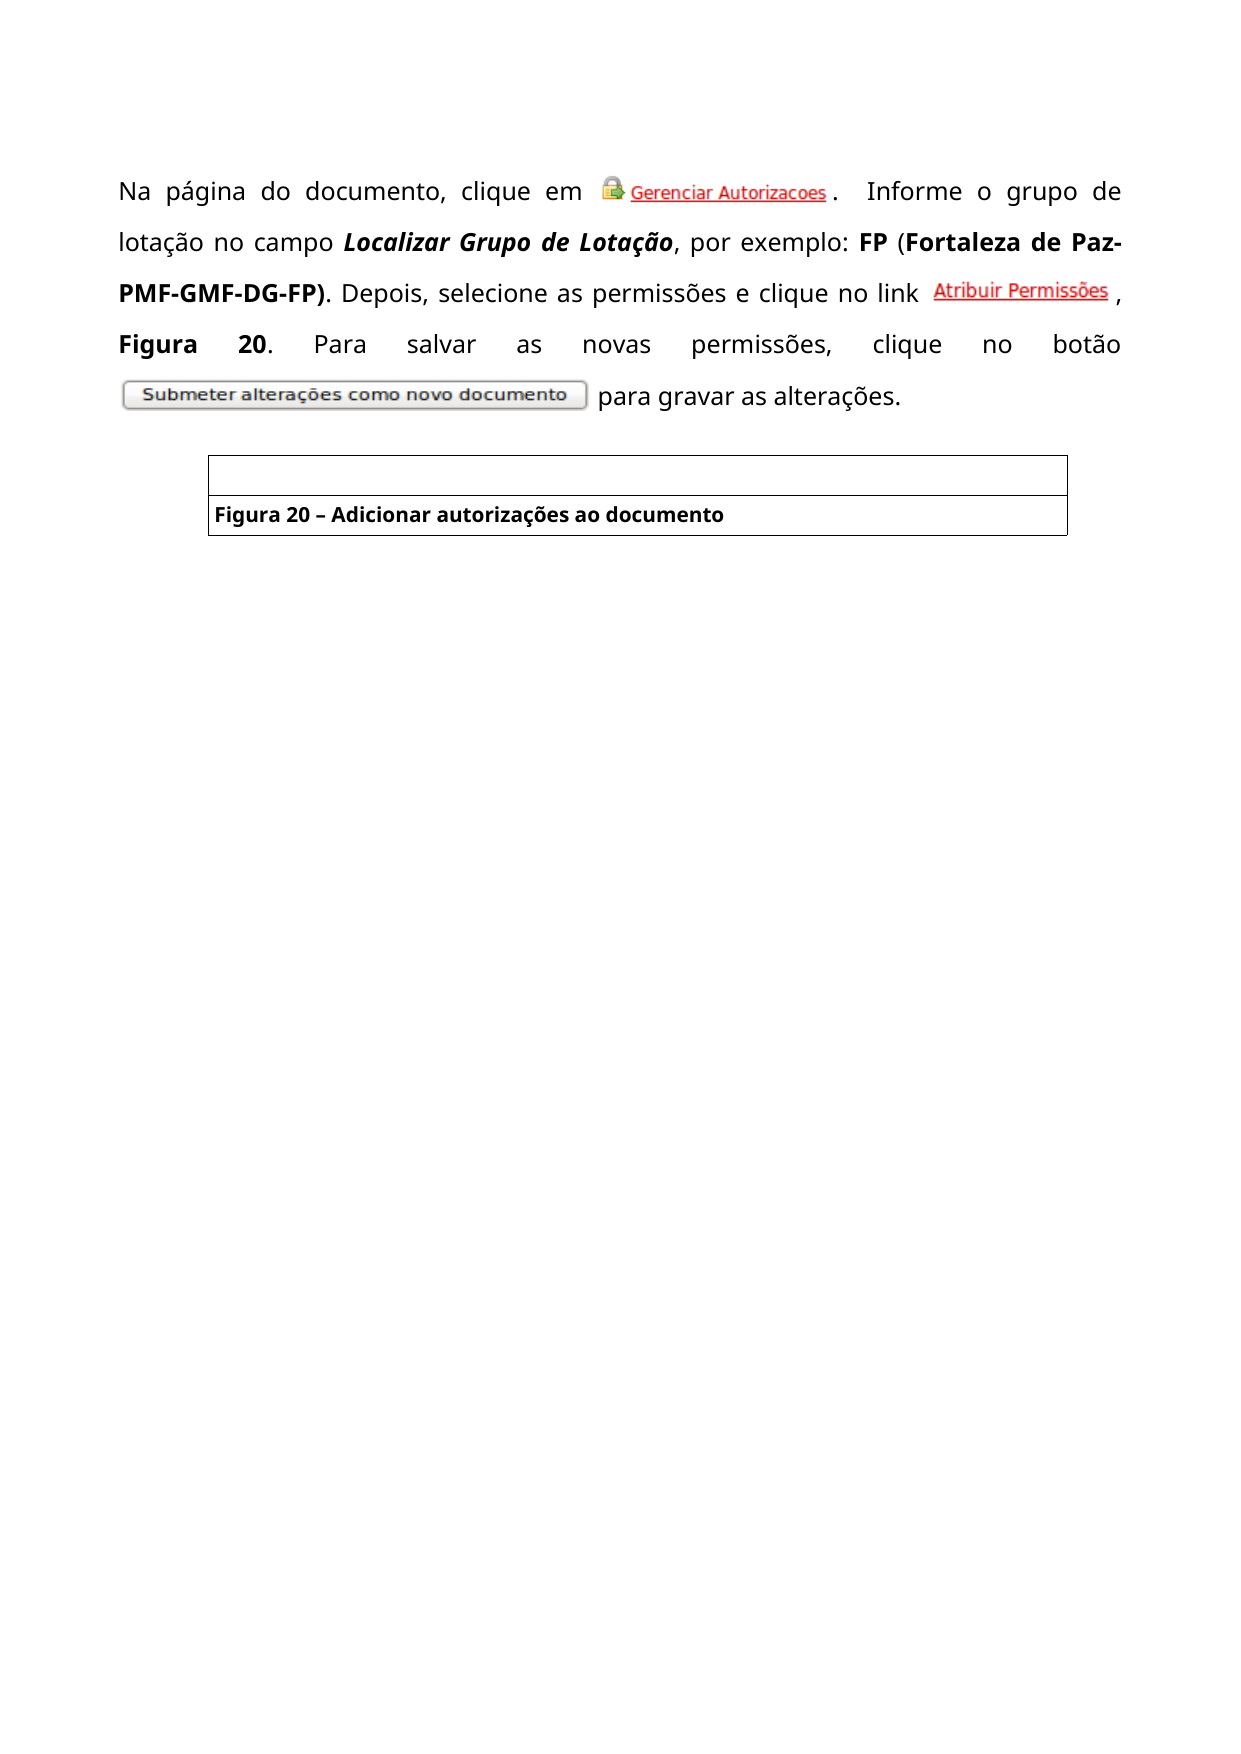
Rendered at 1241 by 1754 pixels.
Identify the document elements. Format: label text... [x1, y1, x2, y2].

list Na página do documento, clique em . Informe o grupo de lotação no campo Localizar Grupo de Lotação, por exemplo: FP (Fortaleza de Paz-PMF-GMF-DG-FP). Depois, selecione as permissões e clique no link , Figura 20. Para salvar as novas permissões, clique no botão para gravar as alterações. [118, 172, 1122, 413]
picture [928, 279, 1116, 310]
table_header [209, 456, 1067, 495]
picture [597, 172, 832, 208]
table_cell Figura 20 – Adicionar autorizações ao documento [209, 496, 1067, 535]
picture [118, 378, 591, 411]
